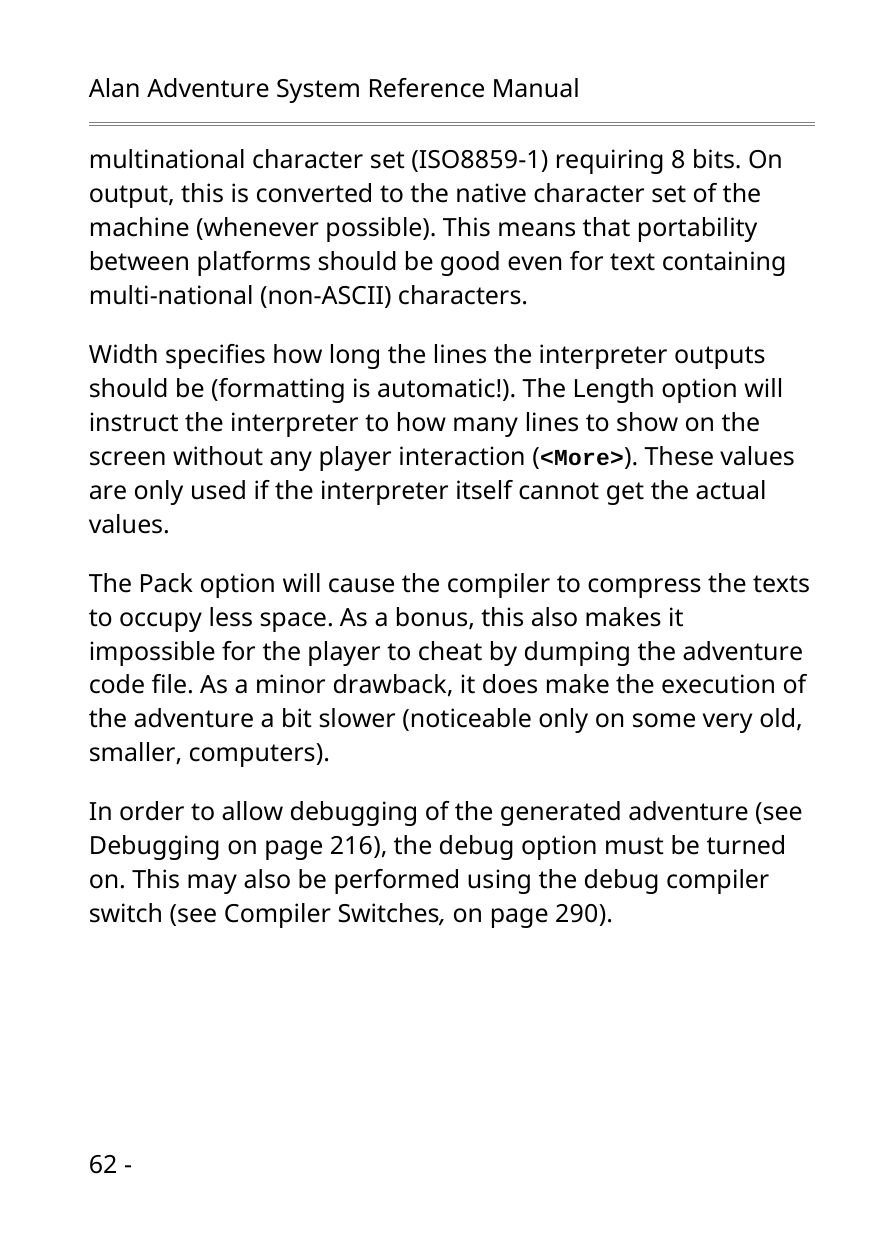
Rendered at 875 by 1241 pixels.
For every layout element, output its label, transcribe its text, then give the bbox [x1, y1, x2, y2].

text multinational character set (ISO8859-1) requiring 8 bits. On output, this is converted to the native character set of the machine (whenever possible). This means that portability between platforms should be good even for text containing multi-national (non-ASCII) characters. [88, 142, 815, 312]
text Width specifies how long the lines the interpreter outputs should be (format­ting is automatic!). The Length option will instruct the interpreter to how many lines to show on the screen without any player interaction (<More>). These values are only used if the interpreter itself cannot get the actual values. [88, 337, 815, 541]
text In order to allow debugging of the generated adventure (see Debugging on page 173), the debug option must be turned on. This may also be performed us­ing the debug compiler switch (see Compiler Switches, on page 234). [88, 794, 815, 930]
text The Pack option will cause the compiler to compress the texts to occupy less space. As a bonus, this also makes it impossible for the player to cheat by dumping the adventure code file. As a minor drawback, it does make the execu­tion of the adventure a bit slower (noticeable only on some very old, smaller, comput­ers). [88, 566, 815, 769]
